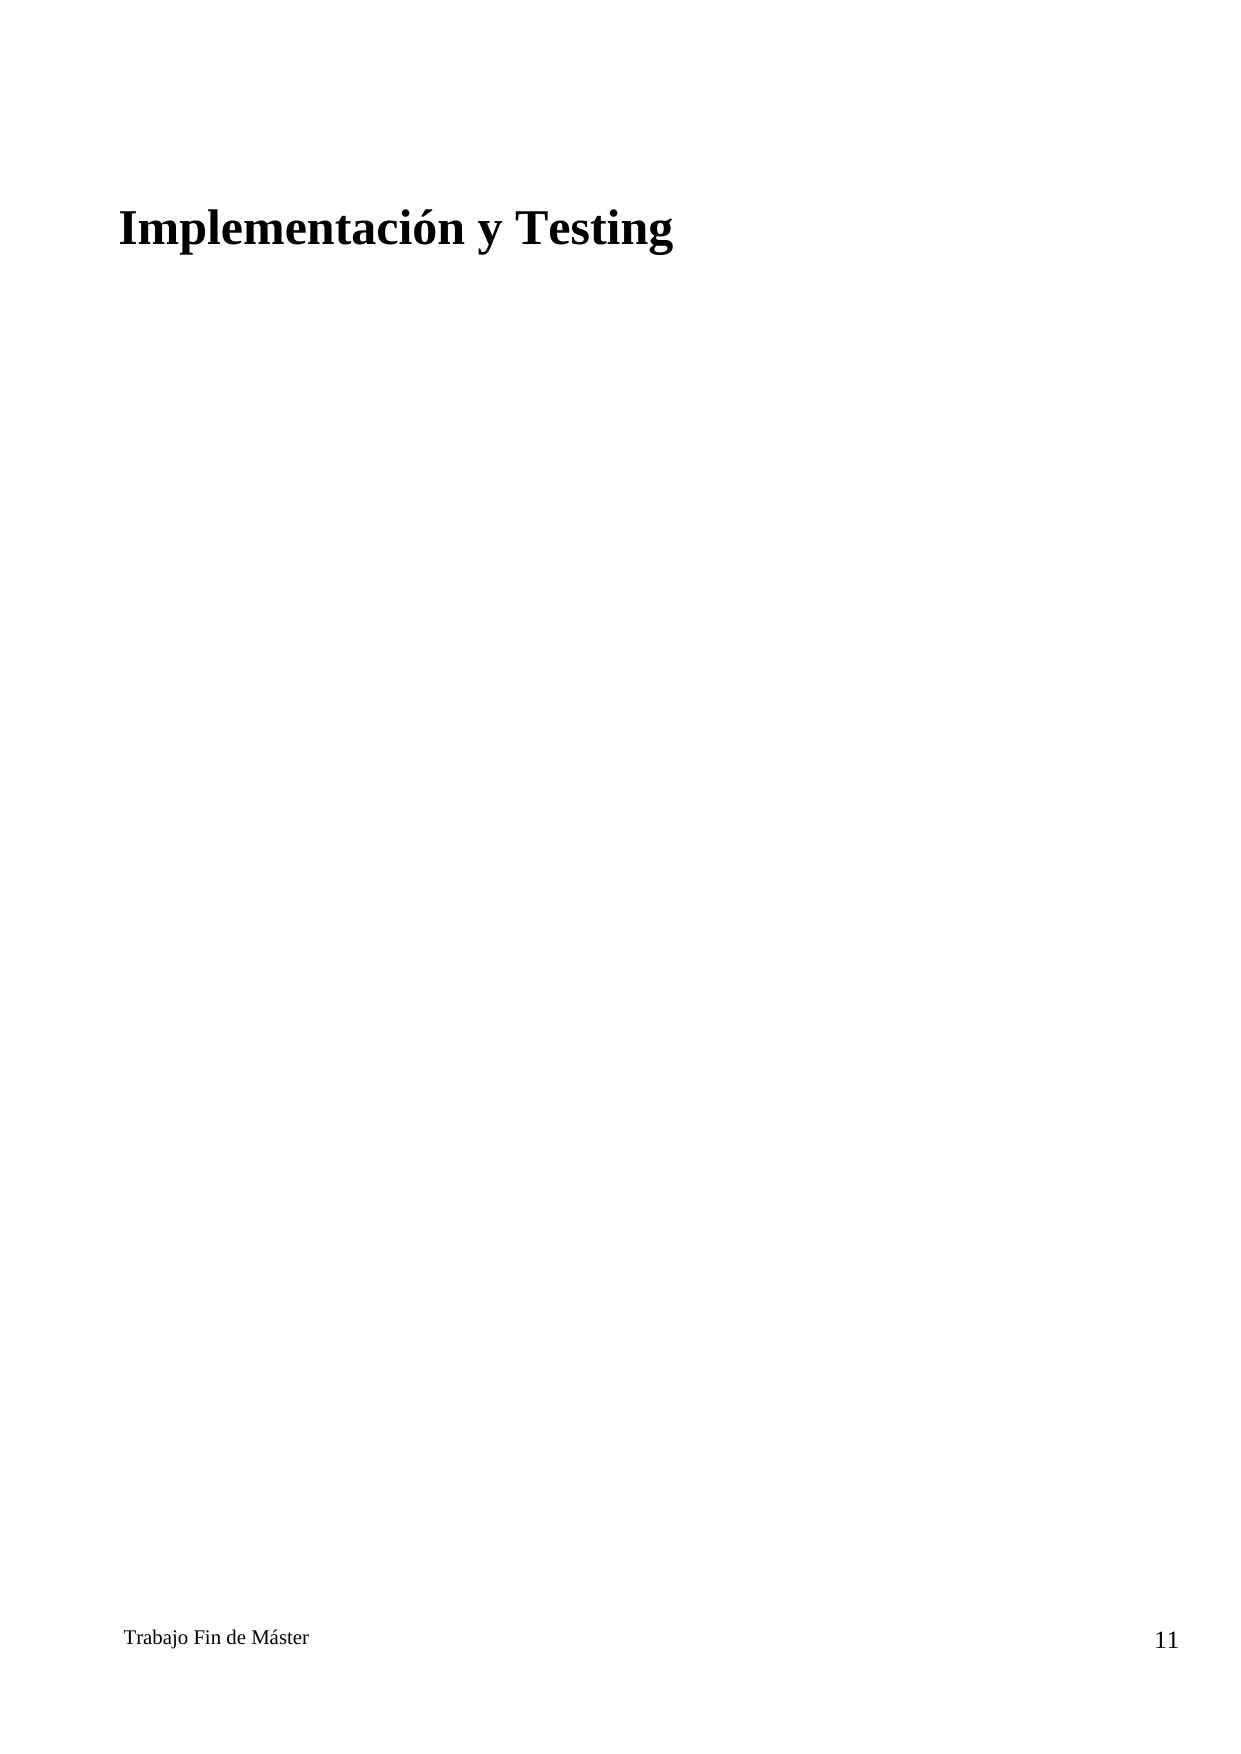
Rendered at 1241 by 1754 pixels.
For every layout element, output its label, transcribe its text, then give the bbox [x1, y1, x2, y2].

subtitle Implementación y Testing [118, 198, 1122, 255]
